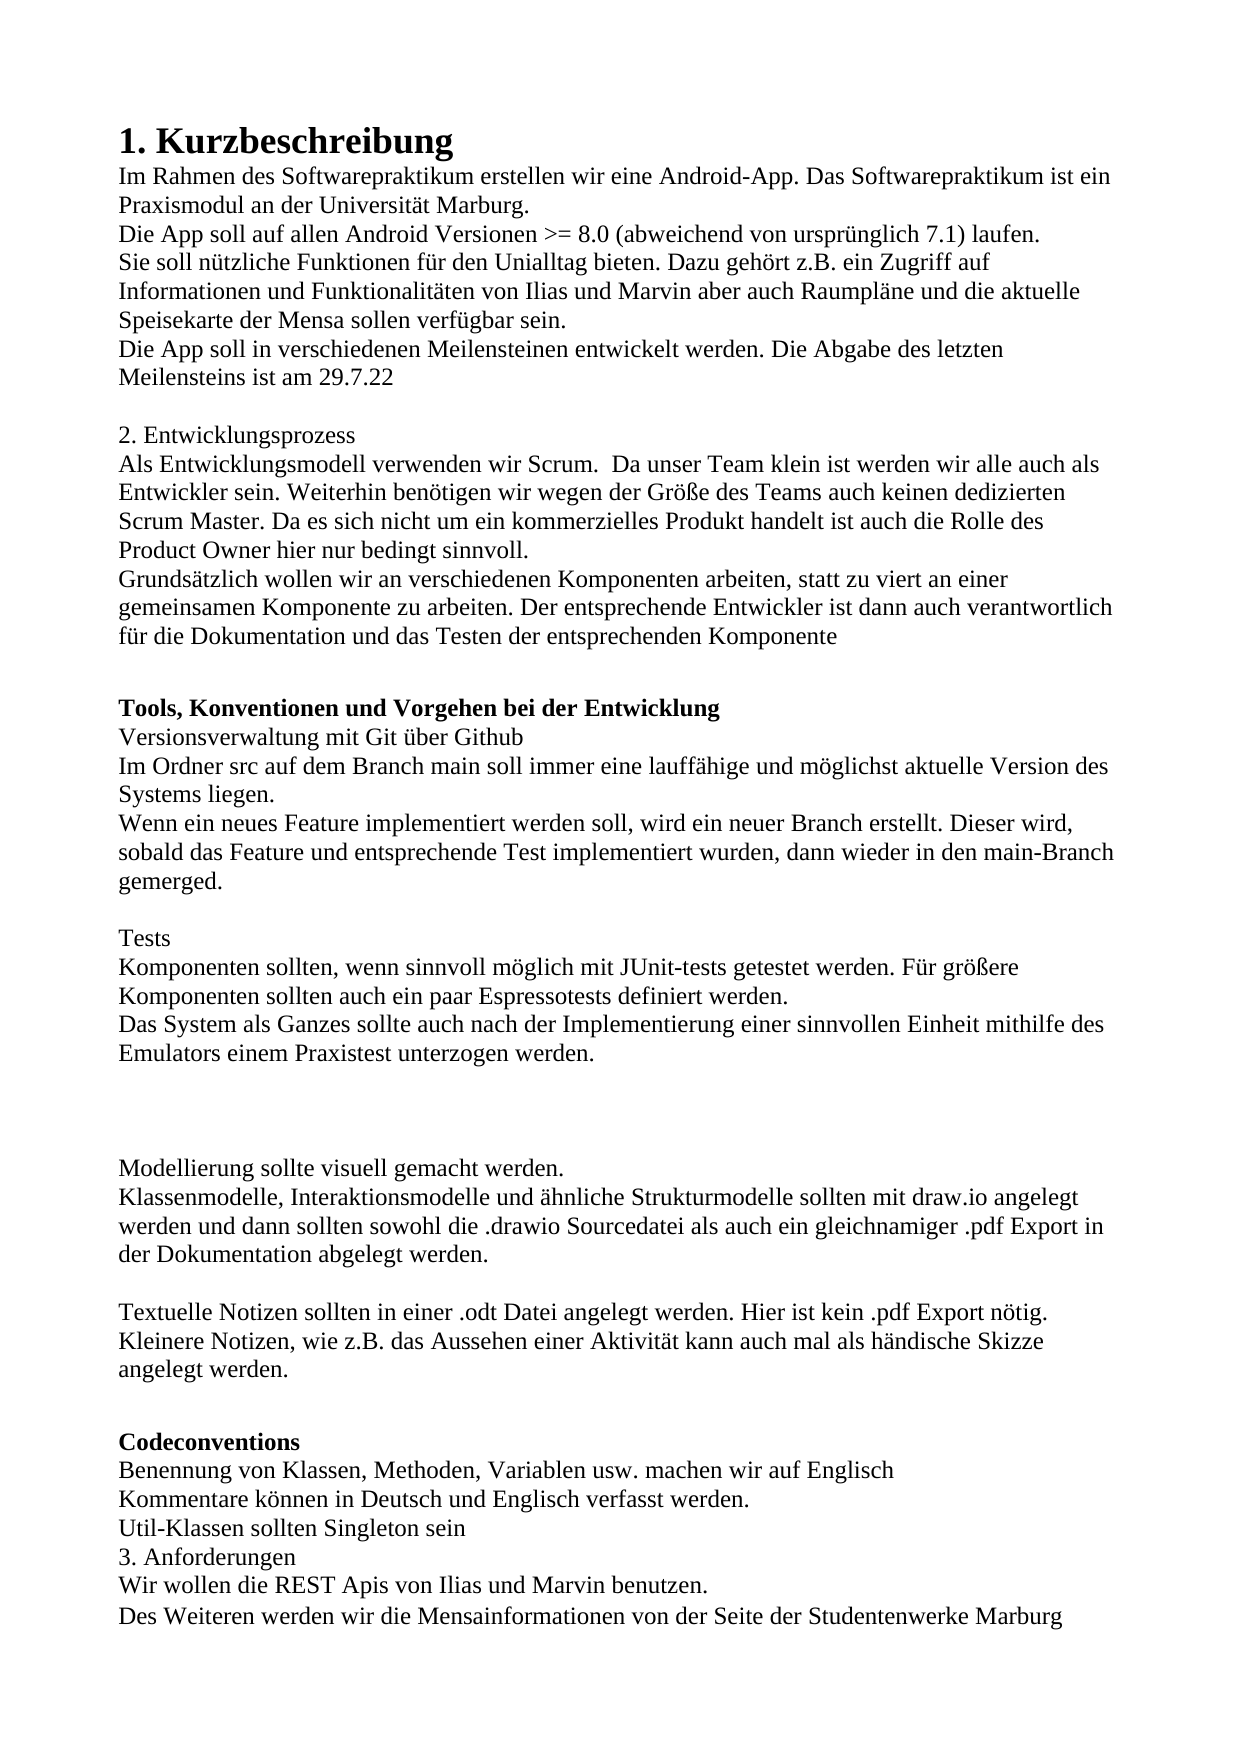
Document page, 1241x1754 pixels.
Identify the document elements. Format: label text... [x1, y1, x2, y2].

list Sie soll nützliche Funktionen für den Unialltag bieten. Dazu gehört z.B. ein Zugriff auf Informationen und Funktionalitäten von Ilias und Marvin aber auch Raumpläne und die aktuelle Speisekarte der Mensa sollen verfügbar sein. [118, 247, 1122, 334]
list Die App soll in verschiedenen Meilensteinen entwickelt werden. Die Abgabe des letzten Meilensteins ist am 29.7.22 [118, 334, 1122, 391]
list Komponenten sollten, wenn sinnvoll möglich mit JUnit-tests getestet werden. Für größere Komponenten sollten auch ein paar Espressotests definiert werden. [118, 952, 1122, 1009]
list Textuelle Notizen sollten in einer .odt Datei angelegt werden. Hier ist kein .pdf Export nötig. [118, 1297, 1122, 1326]
subtitle Codeconventions [118, 1427, 1122, 1455]
subtitle 1. Kurzbeschreibung [118, 118, 1122, 161]
list Wir wollen die REST Apis von Ilias und Marvin benutzen. Des Weiteren werden wir die Mensainformationen von der Seite der Studentenwerke Marburg [118, 1570, 1122, 1629]
list Kommentare können in Deutsch und Englisch verfasst werden. [118, 1484, 1122, 1513]
subtitle Tools, Konventionen und Vorgehen bei der Entwicklung [118, 693, 1122, 722]
list Tests [118, 923, 1122, 952]
subtitle 3. Anforderungen [118, 1542, 1122, 1570]
list Im Ordner src auf dem Branch main soll immer eine lauffähige und möglichst aktuelle Version des Systems liegen. [118, 751, 1122, 808]
list Klassenmodelle, Interaktionsmodelle und ähnliche Strukturmodelle sollten mit draw.io angelegt werden und dann sollten sowohl die .drawio Sourcedatei als auch ein gleichnamiger .pdf Export in der Dokumentation abgelegt werden. [118, 1182, 1122, 1268]
list Kleinere Notizen, wie z.B. das Aussehen einer Aktivität kann auch mal als händische Skizze angelegt werden. [118, 1326, 1122, 1383]
list Benennung von Klassen, Methoden, Variablen usw. machen wir auf Englisch [118, 1455, 1122, 1484]
list Die App soll auf allen Android Versionen >= 8.0 (abweichend von ursprünglich 7.1) laufen. [118, 219, 1122, 247]
list Wenn ein neues Feature implementiert werden soll, wird ein neuer Branch erstellt. Dieser wird, sobald das Feature und entsprechende Test implementiert wurden, dann wieder in den main-Branch gemerged. [118, 808, 1122, 894]
list Grundsätzlich wollen wir an verschiedenen Komponenten arbeiten, statt zu viert an einer gemeinsamen Komponente zu arbeiten. Der entsprechende Entwickler ist dann auch verantwortlich für die Dokumentation und das Testen der entsprechenden Komponente [118, 564, 1122, 650]
subtitle 2. Entwicklungsprozess [118, 420, 1122, 449]
list Im Rahmen des Softwarepraktikum erstellen wir eine Android-App. Das Softwarepraktikum ist ein Praxismodul an der Universität Marburg. [118, 161, 1122, 219]
list Util-Klassen sollten Singleton sein [118, 1513, 1122, 1542]
list Als Entwicklungsmodell verwenden wir Scrum. Da unser Team klein ist werden wir alle auch als Entwickler sein. Weiterhin benötigen wir wegen der Größe des Teams auch keinen dedizierten Scrum Master. Da es sich nicht um ein kommerzielles Produkt handelt ist auch die Rolle des Product Owner hier nur bedingt sinnvoll. [118, 449, 1122, 564]
list Versionsverwaltung mit Git über Github [118, 722, 1122, 751]
list Das System als Ganzes sollte auch nach der Implementierung einer sinnvollen Einheit mithilfe des Emulators einem Praxistest unterzogen werden. [118, 1009, 1122, 1067]
list Modellierung sollte visuell gemacht werden. [118, 1153, 1122, 1182]
